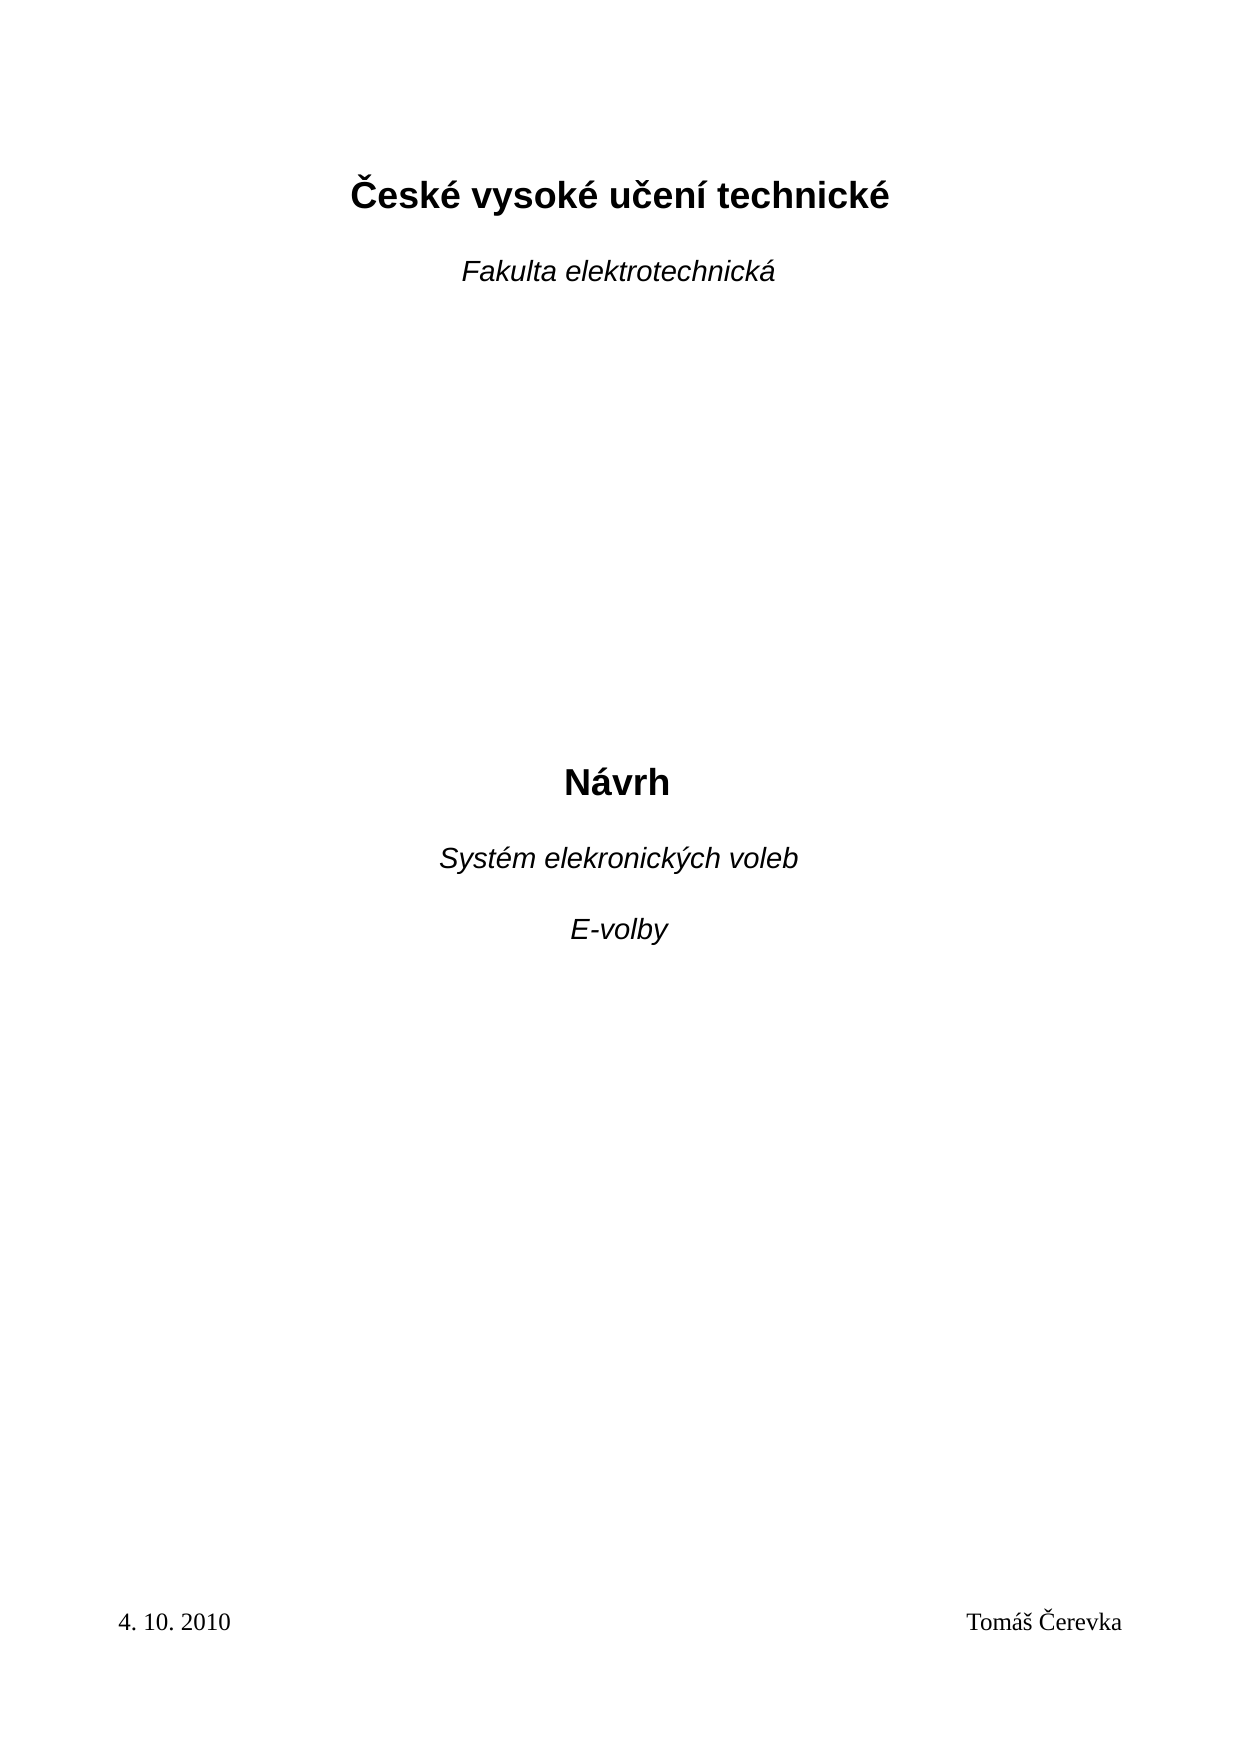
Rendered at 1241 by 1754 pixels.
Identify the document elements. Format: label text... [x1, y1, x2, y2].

subtitle Systém elekronických voleb [118, 841, 1122, 875]
title Návrh [112, 761, 1122, 804]
subtitle Fakulta elektrotechnická [118, 254, 1122, 288]
title České vysoké učení technické [118, 174, 1122, 217]
subtitle E-volby [118, 912, 1122, 946]
